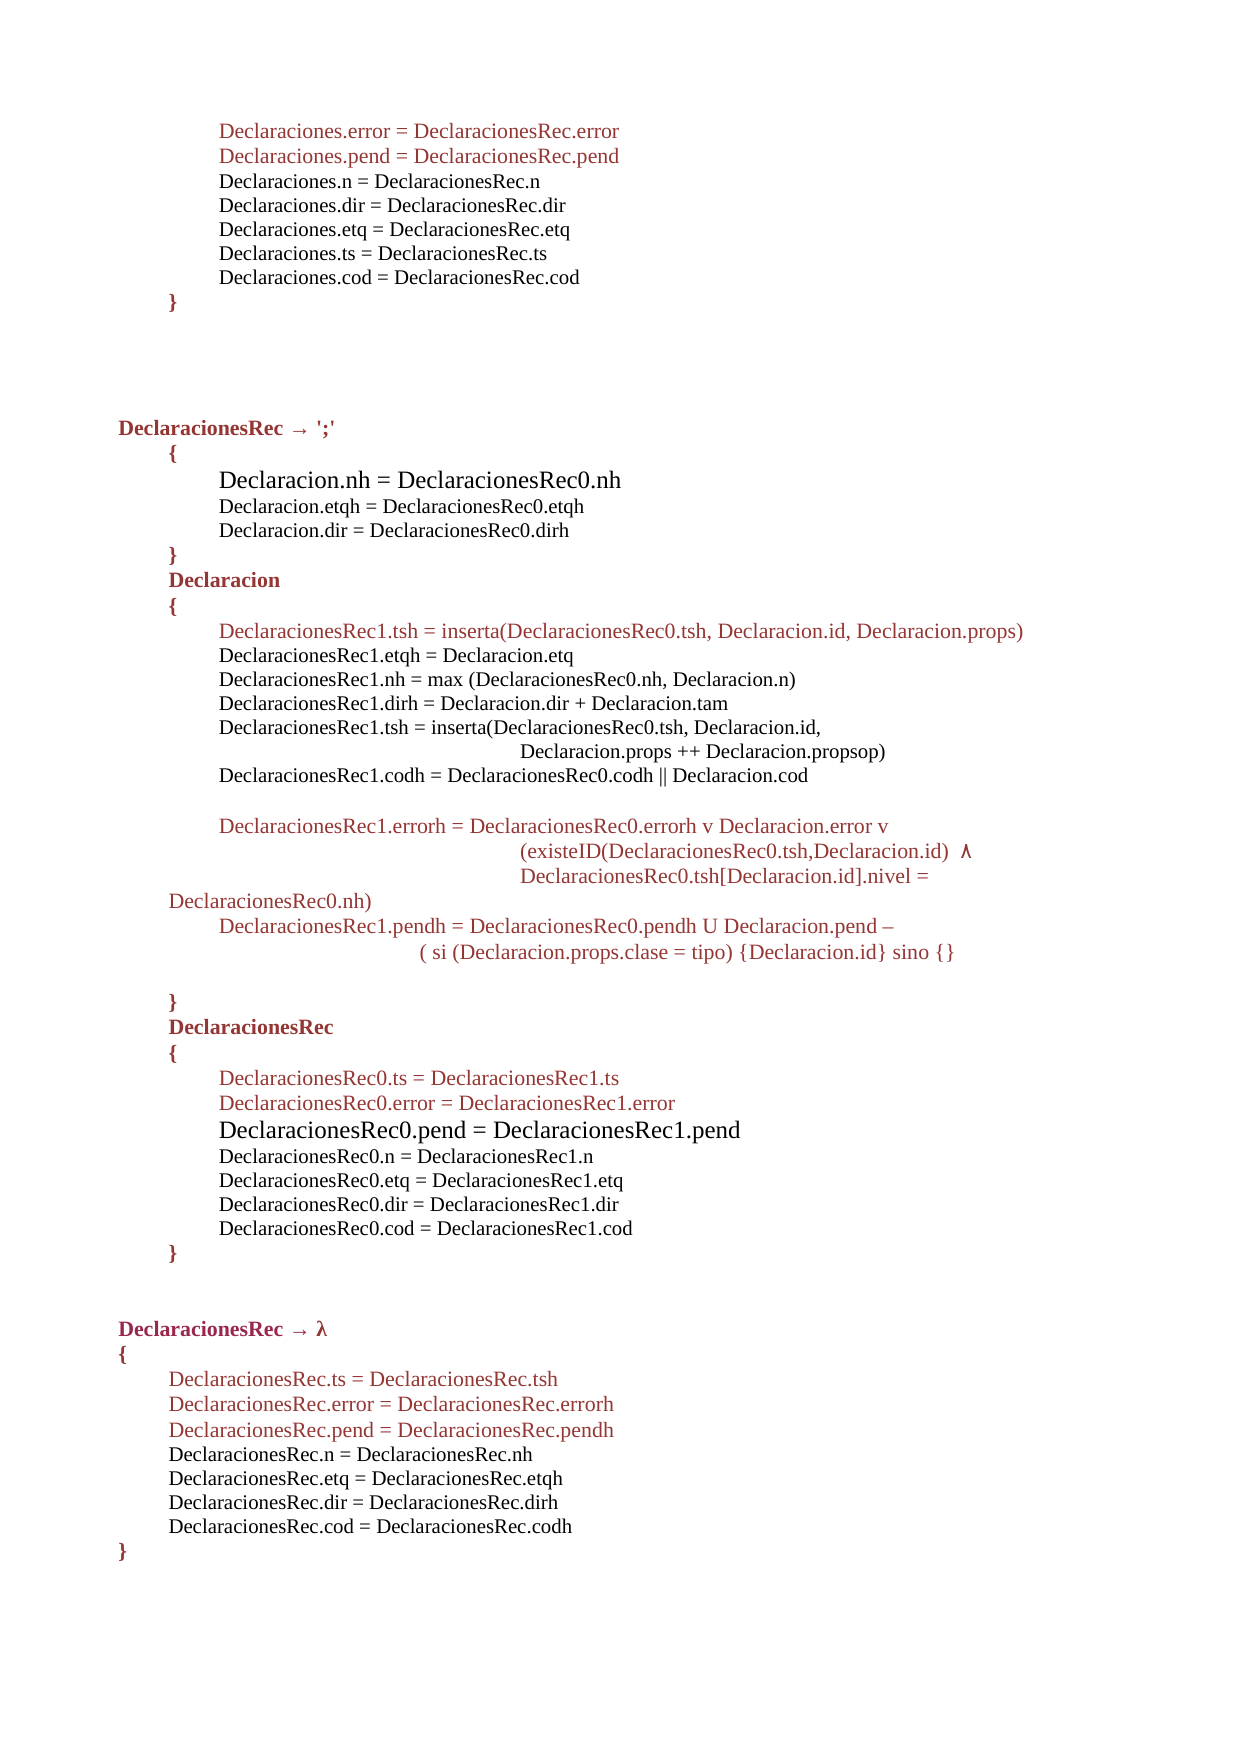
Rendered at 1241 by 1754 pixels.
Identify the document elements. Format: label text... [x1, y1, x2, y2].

text { [168, 593, 1122, 618]
text Declaracion.props ++ Declaracion.propsop) [168, 739, 1122, 763]
text Declaraciones.pend = DeclaracionesRec.pend [168, 143, 1122, 168]
text } [168, 542, 1122, 567]
text DeclaracionesRec1.codh = DeclaracionesRec0.codh || Declaracion.cod [168, 763, 1122, 787]
text } [118, 1538, 1122, 1563]
text Declaraciones.cod = DeclaracionesRec.cod [168, 265, 1122, 289]
text DeclaracionesRec0.pend = DeclaracionesRec1.pend [168, 1115, 1122, 1144]
text DeclaracionesRec0.tsh[Declaracion.id].nivel = DeclaracionesRec0.nh) [168, 863, 1122, 913]
text DeclaracionesRec.cod = DeclaracionesRec.codh [118, 1514, 1122, 1538]
text DeclaracionesRec0.n = DeclaracionesRec1.n [168, 1144, 1122, 1168]
text DeclaracionesRec → λ [118, 1316, 1122, 1341]
text DeclaracionesRec.n = DeclaracionesRec.nh [118, 1442, 1122, 1466]
text Declaraciones.error = DeclaracionesRec.error [168, 118, 1122, 143]
text DeclaracionesRec1.pendh = DeclaracionesRec0.pendh U Declaracion.pend – [168, 913, 1122, 939]
text (existeID(DeclaracionesRec0.tsh,Declaracion.id) ٨ [168, 838, 1122, 863]
text { [118, 1341, 1122, 1366]
text Declaracion.nh = DeclaracionesRec0.nh [168, 465, 1122, 494]
text { [168, 440, 1122, 465]
text DeclaracionesRec0.dir = DeclaracionesRec1.dir [168, 1192, 1122, 1216]
text DeclaracionesRec0.etq = DeclaracionesRec1.etq [168, 1168, 1122, 1192]
text DeclaracionesRec.ts = DeclaracionesRec.tsh [118, 1366, 1122, 1391]
text { [168, 1039, 1122, 1065]
text DeclaracionesRec [168, 1014, 1122, 1039]
text ( si (Declaracion.props.clase = tipo) {Declaracion.id} sino {} [168, 939, 1122, 964]
text DeclaracionesRec1.tsh = inserta(DeclaracionesRec0.tsh, Declaracion.id, [168, 715, 1122, 739]
text Declaraciones.ts = DeclaracionesRec.ts [118, 241, 1122, 265]
text DeclaracionesRec1.etqh = Declaracion.etq [168, 643, 1122, 667]
text DeclaracionesRec.pend = DeclaracionesRec.pendh [118, 1417, 1122, 1442]
text Declaracion.etqh = DeclaracionesRec0.etqh [168, 494, 1122, 518]
text Declaracion.dir = DeclaracionesRec0.dirh [168, 518, 1122, 542]
text DeclaracionesRec0.cod = DeclaracionesRec1.cod [168, 1216, 1122, 1240]
text DeclaracionesRec0.ts = DeclaracionesRec1.ts [168, 1065, 1122, 1090]
text DeclaracionesRec1.tsh = inserta(DeclaracionesRec0.tsh, Declaracion.id, Declaracion.props) [168, 618, 1122, 643]
text DeclaracionesRec → ';' [118, 415, 1122, 440]
text DeclaracionesRec1.errorh = DeclaracionesRec0.errorh v Declaracion.error v [168, 813, 1122, 838]
text DeclaracionesRec.dir = DeclaracionesRec.dirh [118, 1490, 1122, 1514]
text } [168, 989, 1122, 1014]
text } [168, 1240, 1122, 1265]
text } [168, 289, 1122, 314]
text DeclaracionesRec1.dirh = Declaracion.dir + Declaracion.tam [168, 691, 1122, 715]
text DeclaracionesRec0.error = DeclaracionesRec1.error [168, 1090, 1122, 1115]
text Declaracion [168, 567, 1122, 593]
text DeclaracionesRec1.nh = max (DeclaracionesRec0.nh, Declaracion.n) [168, 667, 1122, 691]
text DeclaracionesRec.etq = DeclaracionesRec.etqh [118, 1466, 1122, 1490]
text DeclaracionesRec.error = DeclaracionesRec.errorh [118, 1391, 1122, 1417]
text Declaraciones.etq = DeclaracionesRec.etq [118, 217, 1122, 241]
text Declaraciones.n = DeclaracionesRec.n [168, 168, 1122, 193]
text Declaraciones.dir = DeclaracionesRec.dir [118, 193, 1122, 217]
